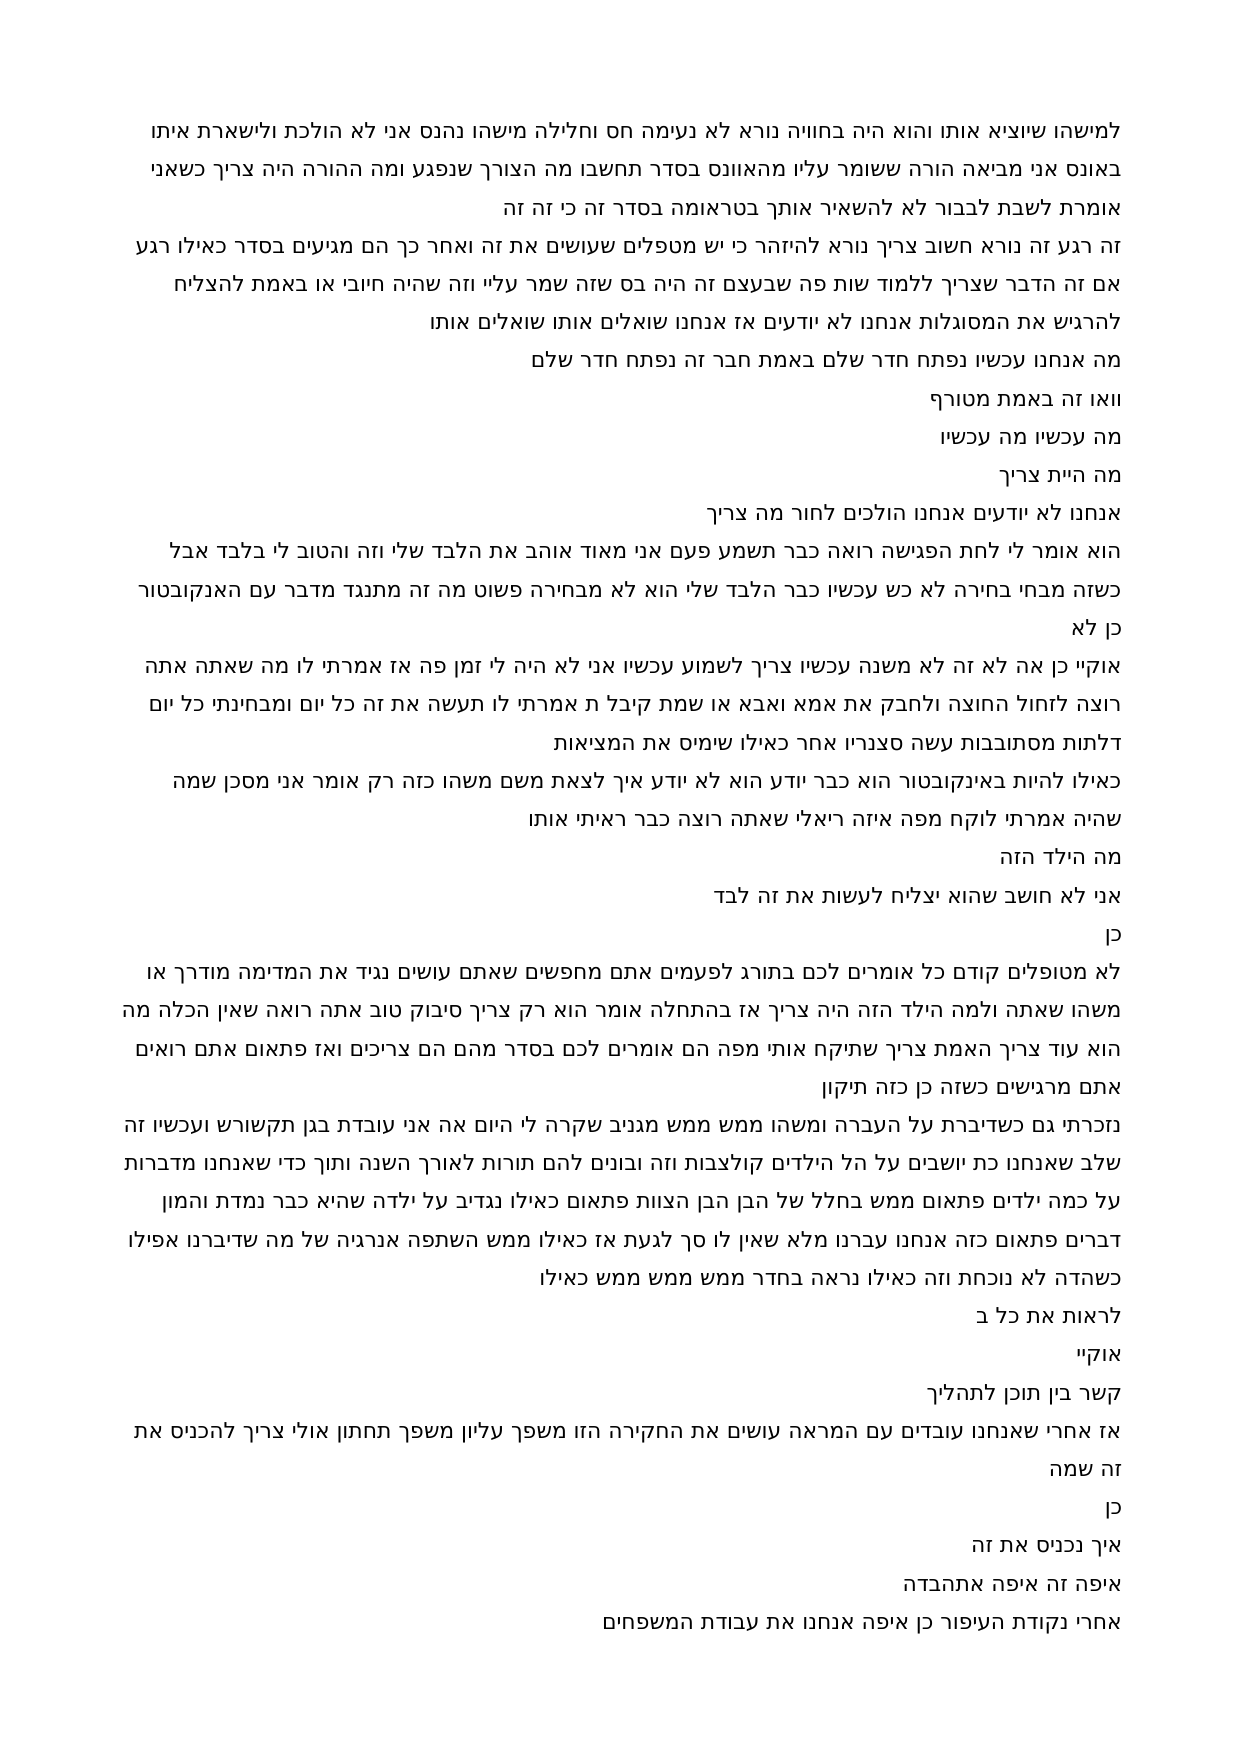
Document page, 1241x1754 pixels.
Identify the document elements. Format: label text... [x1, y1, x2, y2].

text מה עכשיו מה עכשיו [118, 424, 1122, 449]
text מה אנחנו עכשיו נפתח חדר שלם באמת חבר זה נפתח חדר שלם [118, 347, 1122, 373]
text איך נכניס את זה [118, 1533, 1122, 1558]
text וואו זה באמת מטורף [118, 386, 1122, 411]
text זה רגע זה נורא חשוב צריך נורא להיזהר כי יש מטפלים שעושים את זה ואחר כך הם מגיעים בסדר כאילו רגע אם זה הדבר שצריך ללמוד שות פה שבעצם זה היה בס שזה שמר עליי וזה שהיה חיובי או באמת להצליח להרגיש את המסוגלות אנחנו לא יודעים אז אנחנו שואלים אותו שואלים אותו [118, 233, 1122, 335]
text מה היית צריך [118, 462, 1122, 488]
text קשר בין תוכן לתהליך [118, 1380, 1122, 1405]
text לא מטופלים קודם כל אומרים לכם בתורג לפעמים אתם מחפשים שאתם עושים נגיד את המדימה מודרך או משהו שאתה ולמה הילד הזה היה צריך אז בהתחלה אומר הוא רק צריך סיבוק טוב אתה רואה שאין הכלה מה הוא עוד צריך האמת צריך שתיקח אותי מפה הם אומרים לכם בסדר מהם הם צריכים ואז פתאום אתם רואים אתם מרגישים כשזה כן כזה תיקון [118, 959, 1122, 1099]
text נזכרתי גם כשדיברת על העברה ומשהו ממש ממש מגניב שקרה לי היום אה אני עובדת בגן תקשורש ועכשיו זה שלב שאנחנו כת יושבים על הל הילדים קולצבות וזה ובונים להם תורות לאורך השנה ותוך כדי שאנחנו מדברות על כמה ילדים פתאום ממש בחלל של הבן הבן הצוות פתאום כאילו נגדיב על ילדה שהיא כבר נמדת והמון דברים פתאום כזה אנחנו עברנו מלא שאין לו סך לגעת אז כאילו ממש השתפה אנרגיה של מה שדיברנו אפילו כשהדה לא נוכחת וזה כאילו נראה בחדר ממש ממש ממש כאילו [118, 1112, 1122, 1291]
text כאילו להיות באינקובטור הוא כבר יודע הוא לא יודע איך לצאת משם משהו כזה רק אומר אני מסכן שמה שהיה אמרתי לוקח מפה איזה ריאלי שאתה רוצה כבר ראיתי אותו [118, 768, 1122, 832]
text אחרי נקודת העיפור כן איפה אנחנו את עבודת המשפחים [118, 1609, 1122, 1634]
text כן [118, 1494, 1122, 1520]
text כן [118, 921, 1122, 946]
text לראות את כל ב [118, 1303, 1122, 1329]
text אז אחרי שאנחנו עובדים עם המראה עושים את החקירה הזו משפך עליון משפך תחתון אולי צריך להכניס את זה שמה [118, 1418, 1122, 1482]
text אני לא חושב שהוא יצליח לעשות את זה לבד [118, 883, 1122, 908]
text אוקיי כן אה לא זה לא משנה עכשיו צריך לשמוע עכשיו אני לא היה לי זמן פה אז אמרתי לו מה שאתה אתה רוצה לזחול החוצה ולחבק את אמא ואבא או שמת קיבל ת אמרתי לו תעשה את זה כל יום ומבחינתי כל יום דלתות מסתובבות עשה סצנריו אחר כאילו שימיס את המציאות [118, 653, 1122, 755]
text אני רוצה רגע אני רוצה רגע לענות כי זה נשאר כבר פעמיים פה וזה רגע נורא חשוב. אנחנו לא כשאנחנו אומרים לקבל את הבור זה כי אנחנו רוצים לתת לעשות את זה כמו un and lowess, כן? להיות יחד עם הילד בחוויה ולתת שם כמו החזקה הורית. אבל זה לא אומר שאני לא רוצה עם הילד וזה היה זקוק להגנה או למישהו שיוציא אותו והוא היה בחוויה נורא לא נעימה חס וחלילה מישהו נהנס אני לא הולכת ולישארת איתו באונס אני מביאה הורה ששומר עליו מהאוונס בסדר תחשבו מה הצורך שנפגע ומה ההורה היה צריך כשאני אומרת לשבת לבבור לא להשאיר אותך בטראומה בסדר זה כי זה זה [118, 118, 1122, 220]
text מה הילד הזה [118, 844, 1122, 870]
text אנחנו לא יודעים אנחנו הולכים לחור מה צריך [118, 500, 1122, 526]
text הוא אומר לי לחת הפגישה רואה כבר תשמע פעם אני מאוד אוהב את הלבד שלי וזה והטוב לי בלבד אבל כשזה מבחי בחירה לא כש עכשיו כבר הלבד שלי הוא לא מבחירה פשוט מה זה מתנגד מדבר עם האנקובטור כן לא [118, 539, 1122, 641]
text איפה זה איפה אתהבדה [118, 1571, 1122, 1596]
text אוקיי [118, 1341, 1122, 1367]
